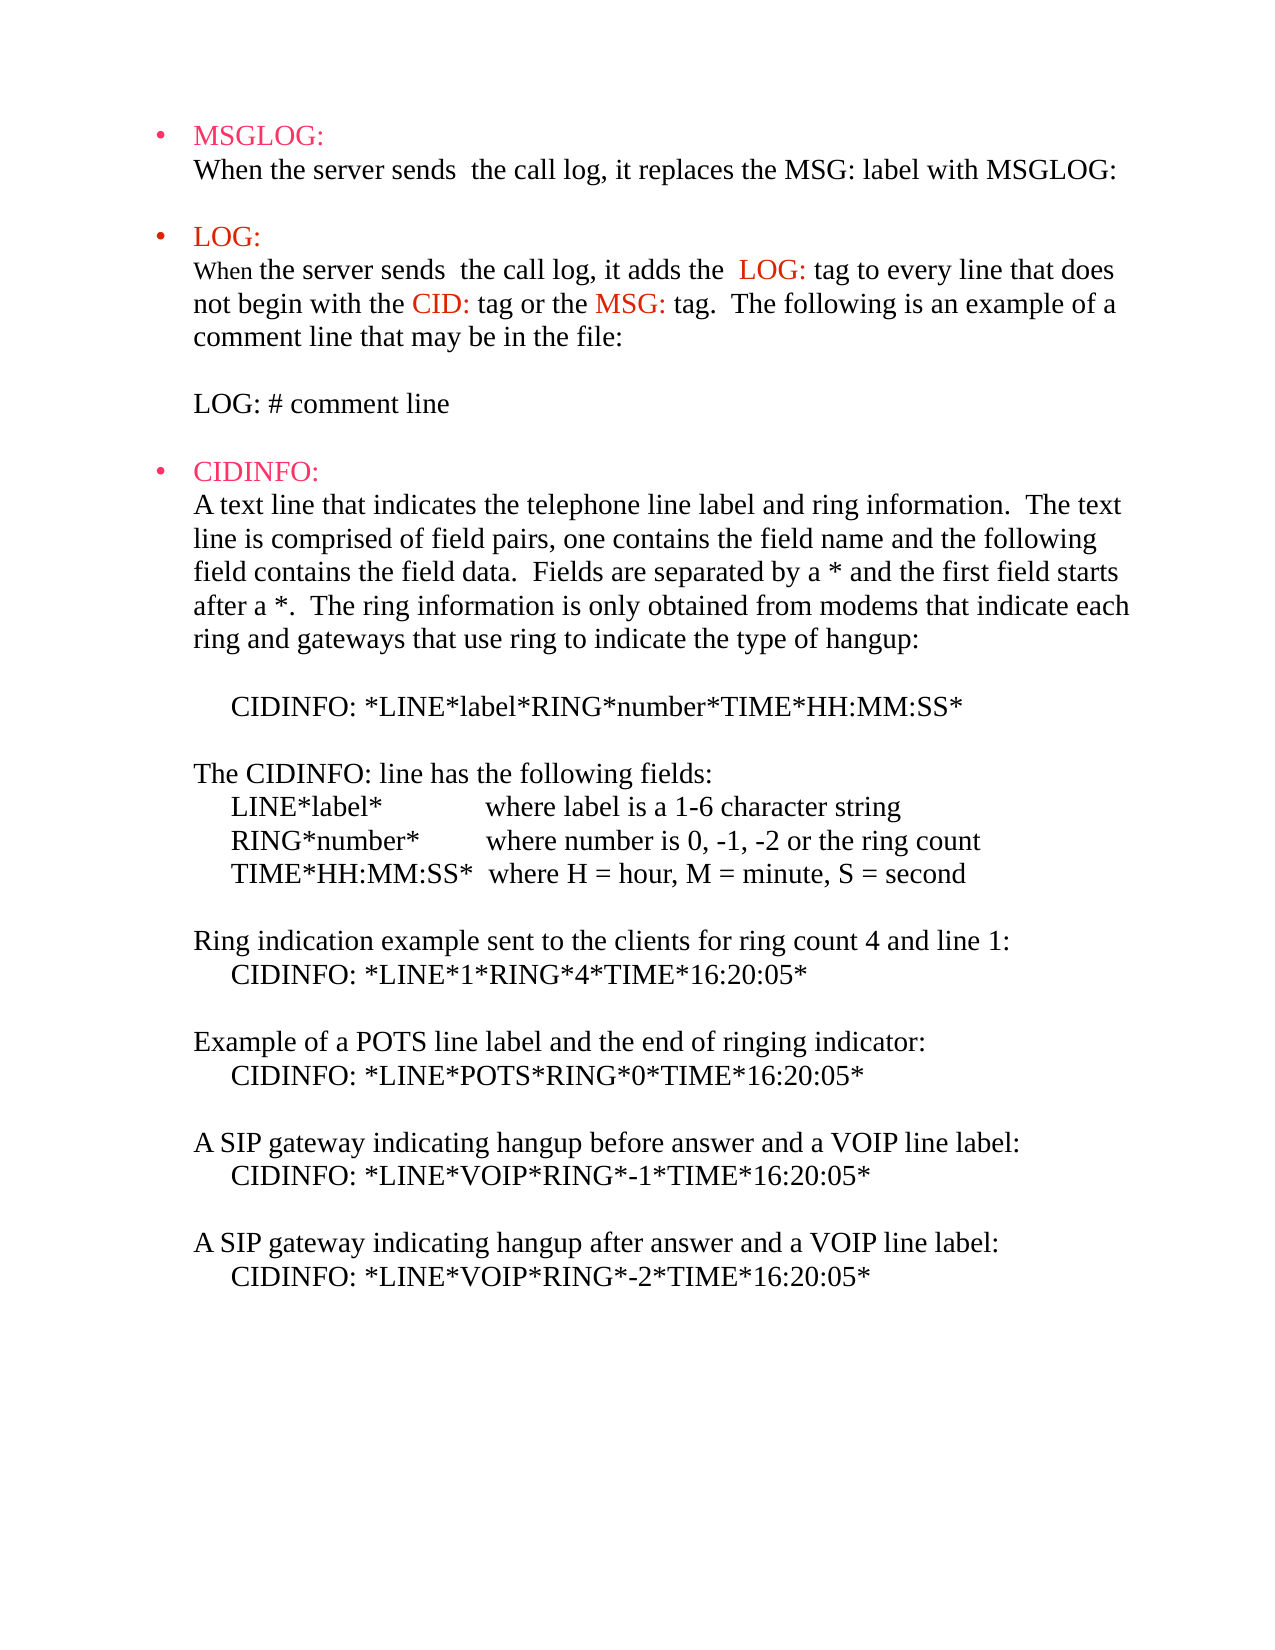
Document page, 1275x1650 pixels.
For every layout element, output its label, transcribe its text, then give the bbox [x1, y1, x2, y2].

list A SIP gateway indicating hangup after answer and a VOIP line label: [156, 1225, 1157, 1259]
list CIDINFO: *LINE*1*RING*4*TIME*16:20:05* [193, 957, 1157, 991]
list When the server sends the call log, it adds the LOG: tag to every line that does not begin with the CID: tag or the MSG: tag. The following is an example of a comment line that may be in the file: [156, 252, 1157, 353]
list Ring indication example sent to the clients for ring count 4 and line 1: [156, 923, 1157, 957]
list A SIP gateway indicating hangup before answer and a VOIP line label: [156, 1125, 1157, 1158]
list A text line that indicates the telephone line label and ring information. The text line is comprised of field pairs, one contains the field name and the following field contains the field data. Fields are separated by a * and the first field starts after a *. The ring information is only obtained from modems that indicate each ring and gateways that use ring to indicate the type of hangup: [156, 487, 1157, 655]
list The CIDINFO: line has the following fields: [156, 756, 1157, 789]
list CIDINFO: [156, 454, 1157, 487]
list LINE*label* where label is a 1-6 character string [193, 789, 1157, 823]
list RING*number* where number is 0, -1, -2 or the ring count [193, 823, 1157, 856]
list Example of a POTS line label and the end of ringing indicator: [156, 1024, 1157, 1058]
list MSGLOG: [156, 118, 1157, 152]
list LOG: # comment line [156, 387, 1157, 420]
list TIME*HH:MM:SS* where H = hour, M = minute, S = second [193, 856, 1157, 890]
list CIDINFO: *LINE*label*RING*number*TIME*HH:MM:SS* [193, 689, 1157, 722]
list LOG: [156, 219, 1157, 252]
list CIDINFO: *LINE*POTS*RING*0*TIME*16:20:05* [193, 1058, 1157, 1091]
list CIDINFO: *LINE*VOIP*RING*-1*TIME*16:20:05* [193, 1158, 1157, 1192]
list CIDINFO: *LINE*VOIP*RING*-2*TIME*16:20:05* [193, 1259, 1157, 1292]
list When the server sends the call log, it replaces the MSG: label with MSGLOG: [156, 152, 1157, 185]
